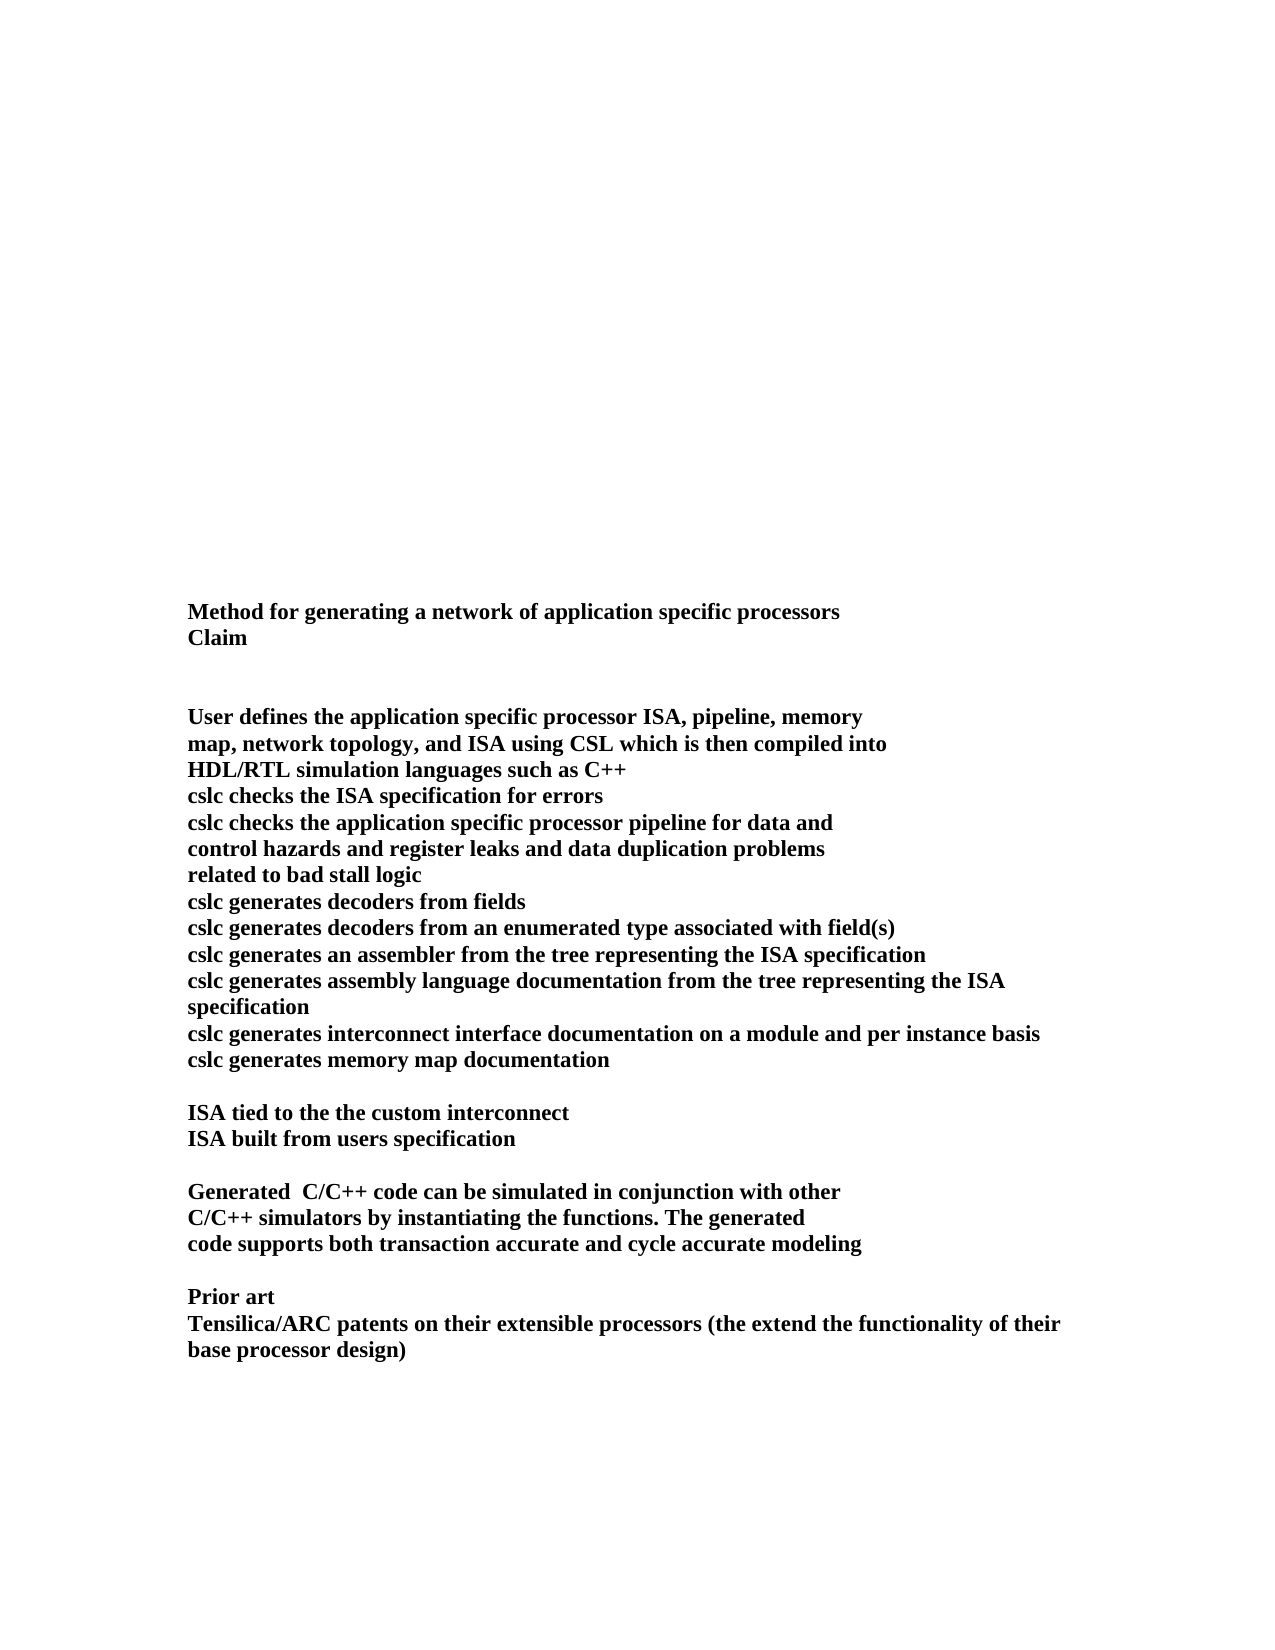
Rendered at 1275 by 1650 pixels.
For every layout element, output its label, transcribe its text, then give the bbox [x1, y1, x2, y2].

text Generated C/C++ code can be simulated in conjunction with other [187, 1178, 1087, 1204]
text code supports both transaction accurate and cycle accurate modeling [187, 1231, 1087, 1257]
text cslc generates memory map documentation [187, 1046, 1087, 1072]
text cslc generates an assembler from the tree representing the ISA specification [187, 941, 1087, 967]
text ISA built from users specification [187, 1125, 1087, 1151]
text cslc checks the ISA specification for errors [187, 782, 1087, 809]
text Tensilica/ARC patents on their extensible processors (the extend the functionality of their base processor design) [187, 1309, 1087, 1362]
text cslc checks the application specific processor pipeline for data and [187, 809, 1087, 835]
text User defines the application specific processor ISA, pipeline, memory [187, 703, 1087, 730]
text C/C++ simulators by instantiating the functions. The generated [187, 1204, 1087, 1231]
text related to bad stall logic [187, 862, 1087, 888]
text cslc generates interconnect interface documentation on a module and per instance basis [187, 1020, 1087, 1046]
text Method for generating a network of application specific processors [187, 598, 1087, 624]
text cslc generates decoders from an enumerated type associated with field(s) [187, 914, 1087, 941]
text control hazards and register leaks and data duplication problems [187, 835, 1087, 862]
text Prior art [187, 1283, 1087, 1309]
text cslc generates assembly language documentation from the tree representing the ISA specification [187, 967, 1087, 1020]
text map, network topology, and ISA using CSL which is then compiled into [187, 730, 1087, 756]
text ISA tied to the the custom interconnect [187, 1099, 1087, 1125]
text Claim [187, 624, 1087, 651]
text cslc generates decoders from fields [187, 888, 1087, 914]
text HDL/RTL simulation languages such as C++ [187, 756, 1087, 782]
